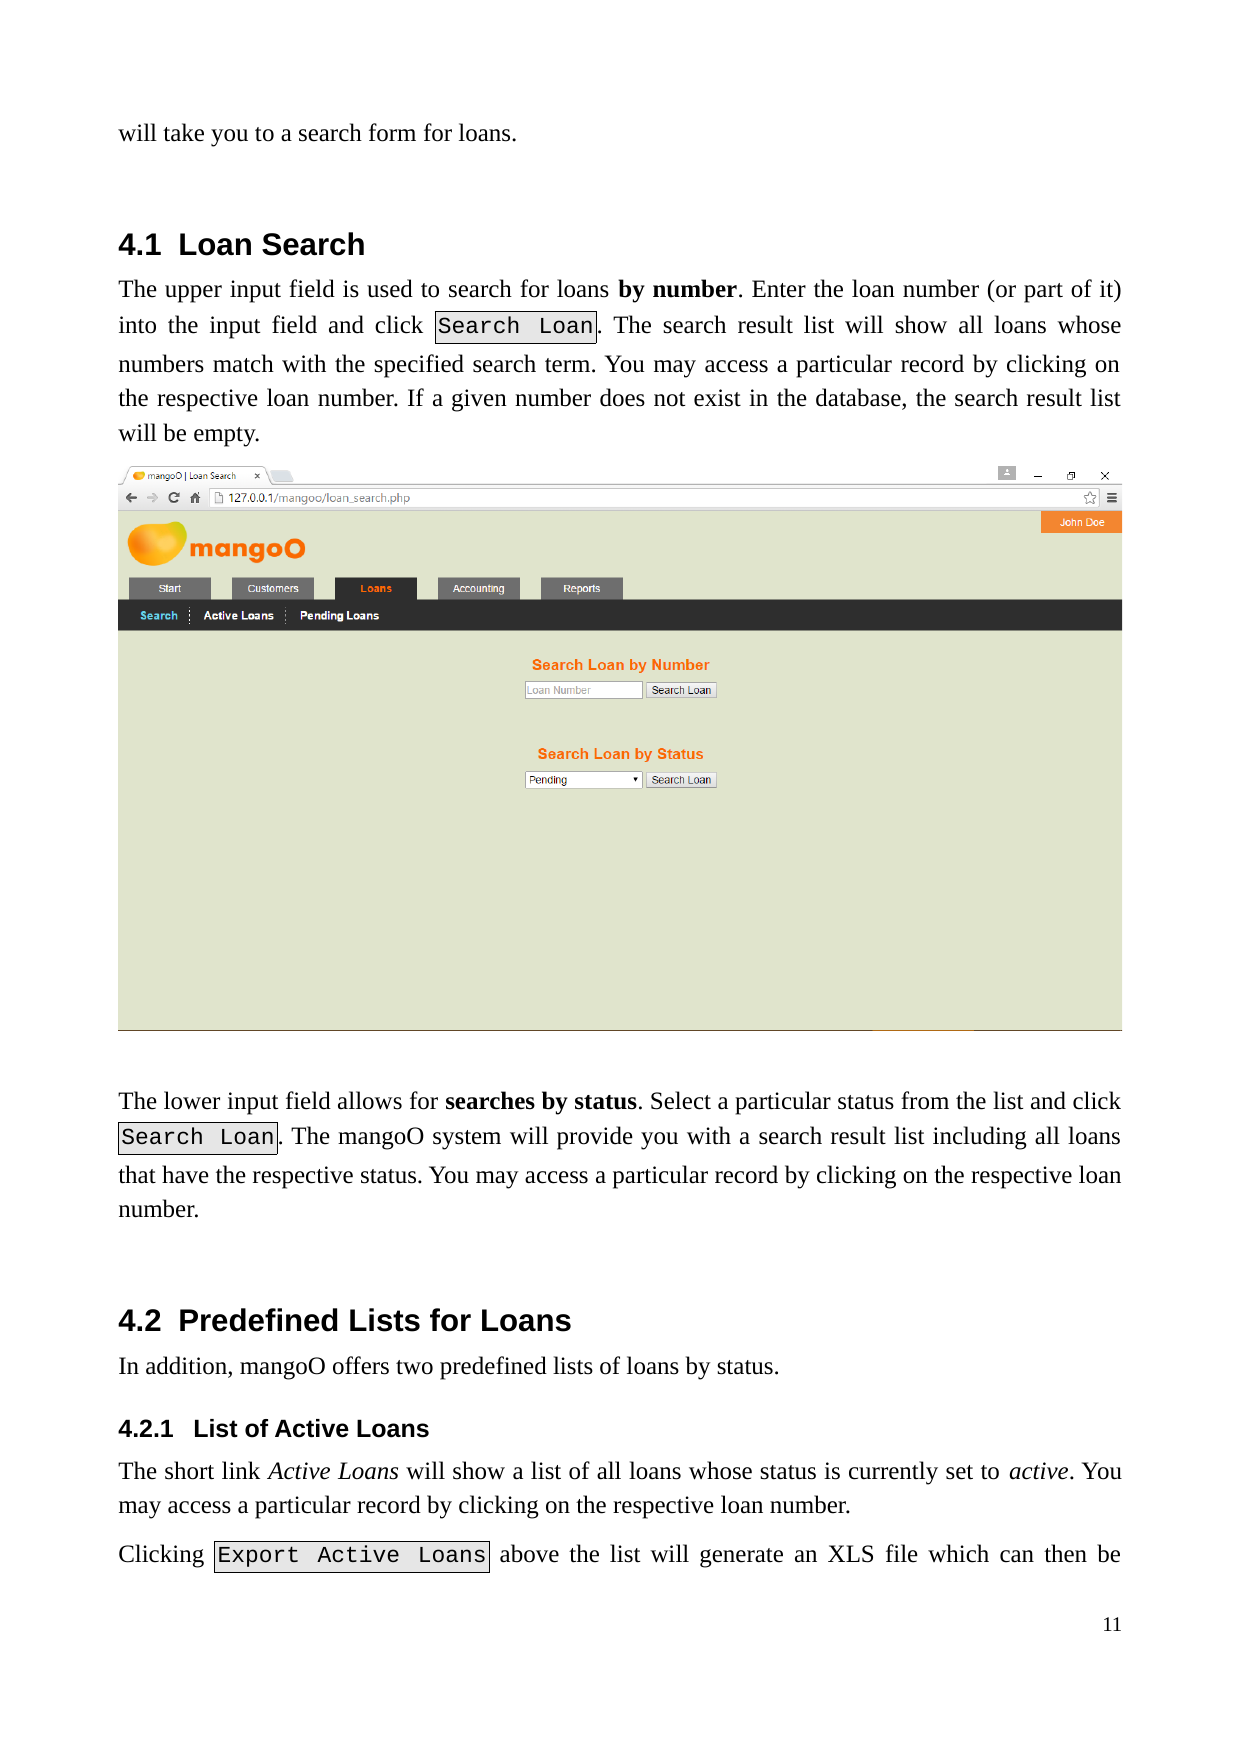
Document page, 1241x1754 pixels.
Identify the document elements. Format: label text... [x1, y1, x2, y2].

text The upper input field is used to search for loans by number. Enter the loan number (or part of it) into the input field and click Search Loan. The search result list will show all loans whose numbers match with the specified search term. You may access a particular record by clicking on the respective loan number. If a given number does not exist in the database, the search result list will be empty. [118, 274, 1122, 446]
text The short link Active Loans will show a list of all loans whose status is currently set to active. You may access a particular record by clicking on the respective loan number. [118, 1456, 1122, 1519]
subtitle Predefined Lists for Loans [118, 1302, 1122, 1338]
picture [118, 466, 1123, 1031]
text Clicking Export Active Loans above the list will generate an XLS file which can then be [118, 1539, 1122, 1572]
text In addition, mangoO offers two predefined lists of loans by status. [118, 1351, 1122, 1379]
subtitle Loan Search [118, 226, 1122, 262]
text will take you to a search form for loans. [118, 118, 1122, 147]
text The lower input field allows for searches by status. Select a particular status from the list and click Search Loan. The mangoO system will provide you with a search result list including all loans that have the respective status. You may access a particular record by clicking on the respective loan number. [118, 1086, 1122, 1223]
subtitle List of Active Loans [118, 1414, 1122, 1443]
